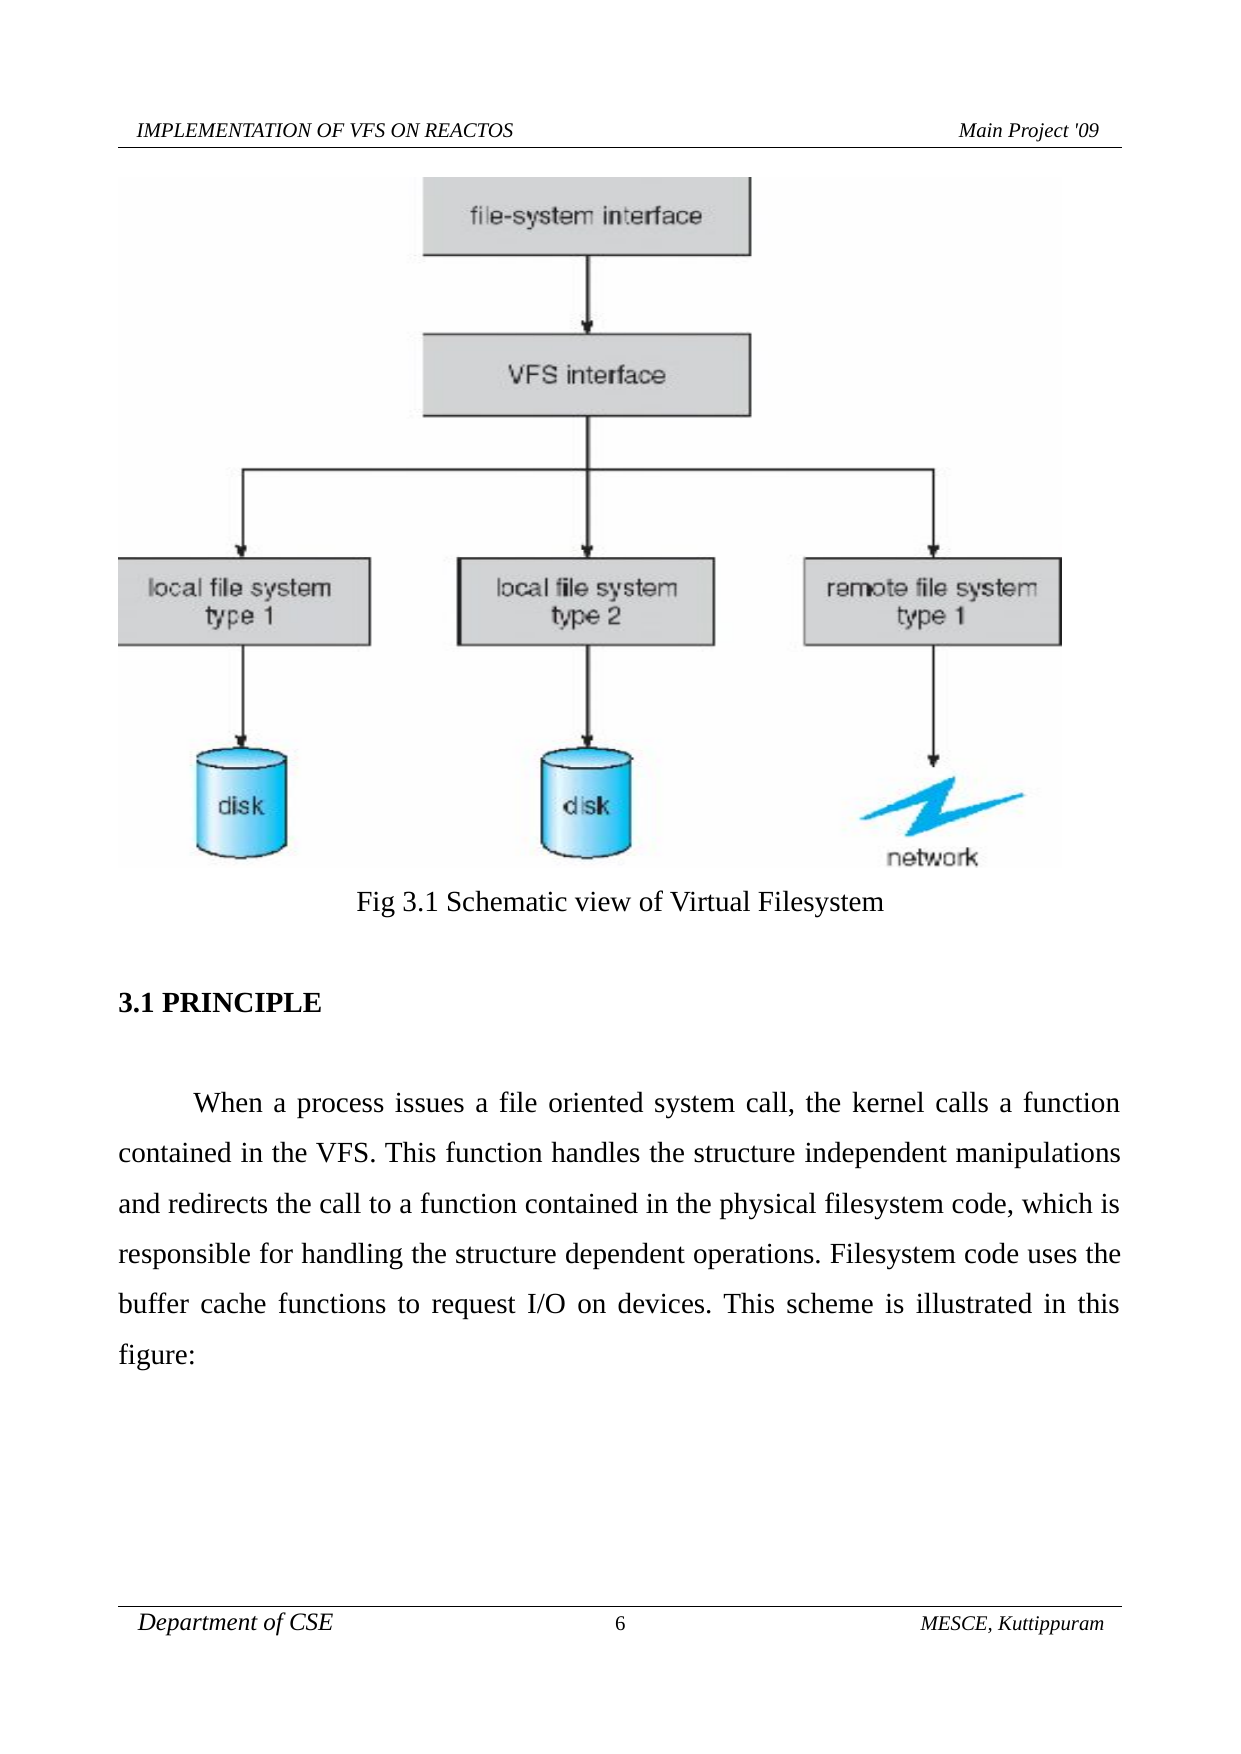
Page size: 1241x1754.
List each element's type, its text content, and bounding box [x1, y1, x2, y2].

text 3.1 PRINCIPLE [118, 985, 1122, 1018]
text Fig 3.1 Schematic view of Virtual Filesystem [118, 884, 1122, 918]
picture [118, 177, 1062, 868]
text When a process issues a file oriented system call, the kernel calls a function contained in the VFS. This function handles the structure independent manipulations and redirects the call to a function contained in the physical filesystem code, which is responsible for handling the structure dependent operations. Filesystem code uses the buffer cache functions to request I/O on devices. This scheme is illustrated in this figure: [118, 1085, 1122, 1370]
